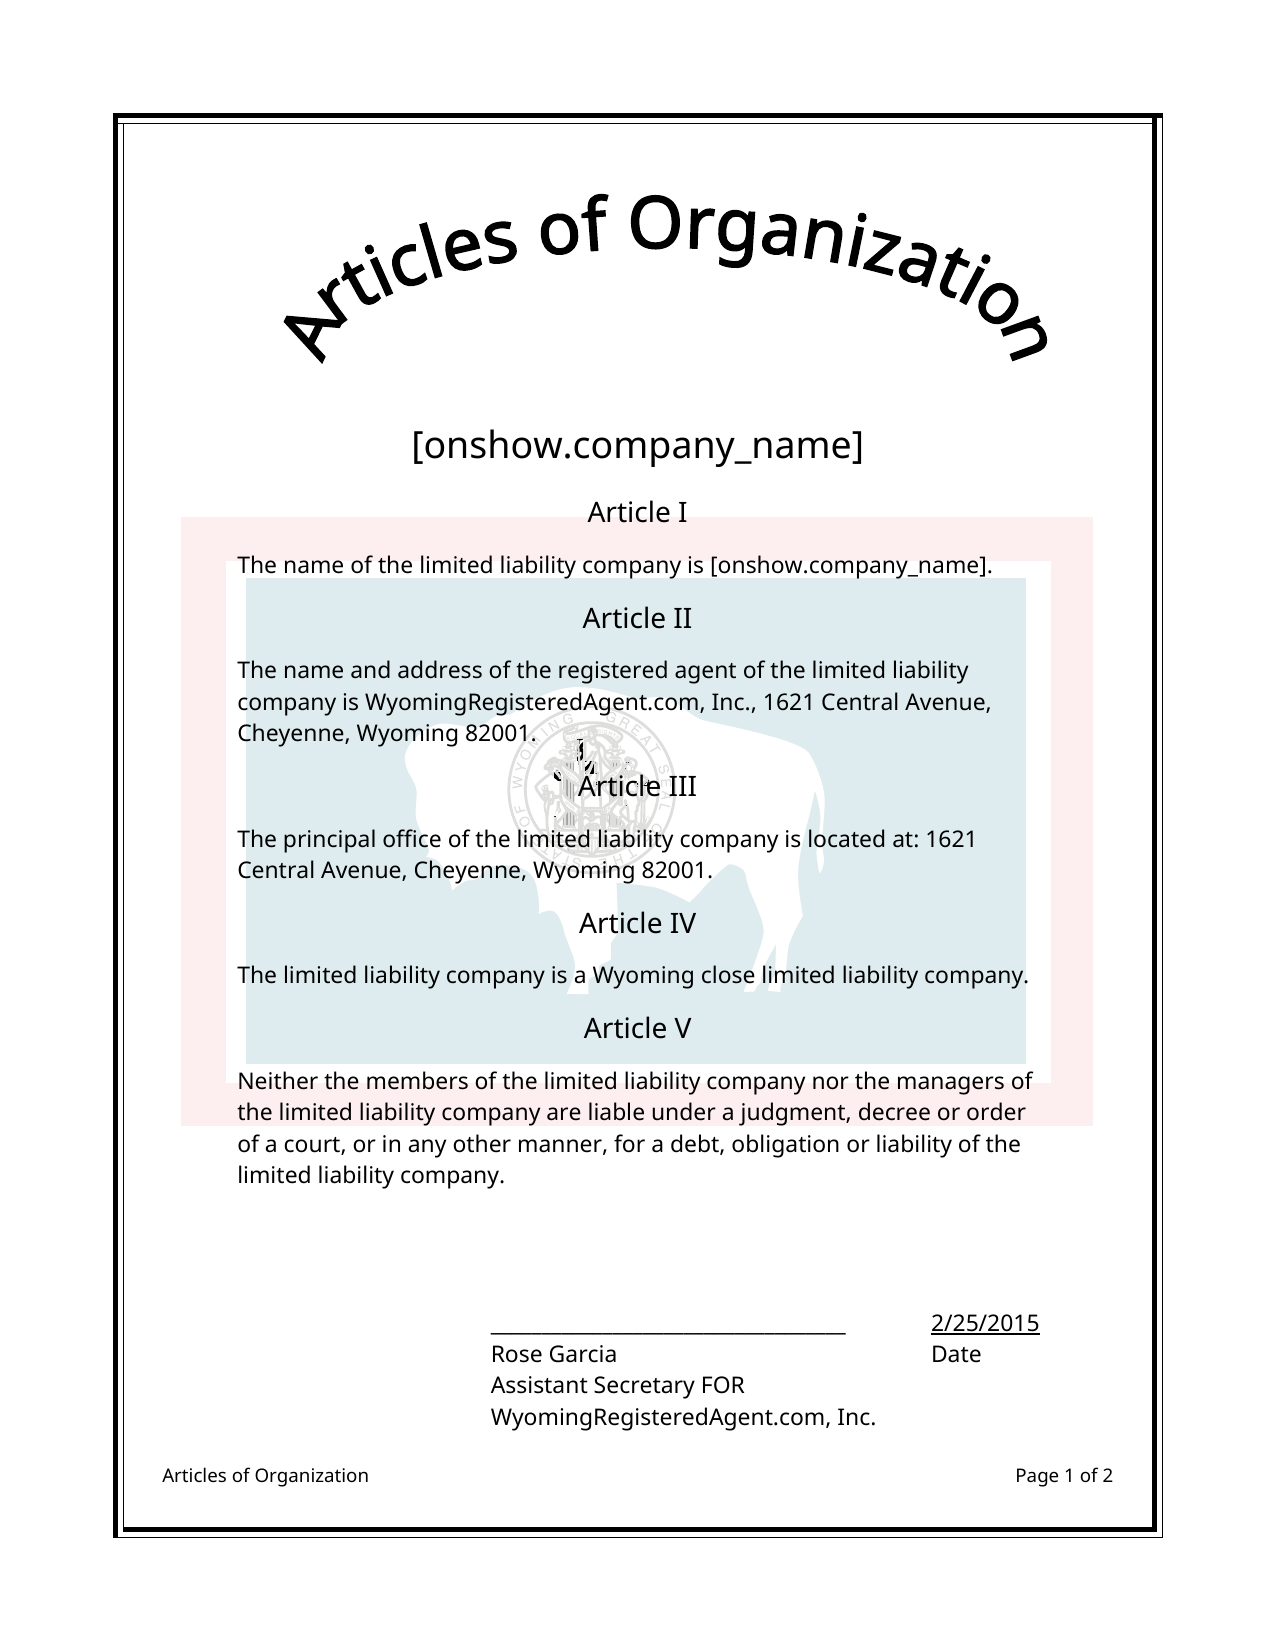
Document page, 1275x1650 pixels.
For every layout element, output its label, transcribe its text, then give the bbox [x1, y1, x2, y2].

text Article I [237, 492, 1038, 531]
text Article IV [237, 903, 1038, 941]
text The limited liability company is a Wyoming close limited liability company. [237, 959, 1038, 991]
text [onshow.company_name] [162, 419, 1113, 470]
text The principal office of the limited liability company is located at: 1621 Central Avenue, Cheyenne, Wyoming 82001. [237, 822, 1038, 885]
text ___________________________________ 2/25/2015 Rose Garcia Date Assistant Secretary FOR WyomingRegisteredAgent.com, Inc. [491, 1307, 1084, 1432]
text The name of the limited liability company is [onshow.company_name]. [237, 549, 1038, 580]
text Neither the members of the limited liability company nor the managers of the limited liability company are liable under a judgment, decree or order of a court, or in any other manner, for a debt, obligation or liability of the limited liability company. [237, 1065, 1038, 1190]
text Article III [237, 766, 1038, 804]
text The name and address of the registered agent of the limited liability company is WyomingRegisteredAgent.com, Inc., 1621 Central Avenue, Cheyenne, Wyoming 82001. [237, 654, 1038, 748]
text Article II [237, 598, 1038, 636]
text Article V [237, 1009, 1038, 1047]
